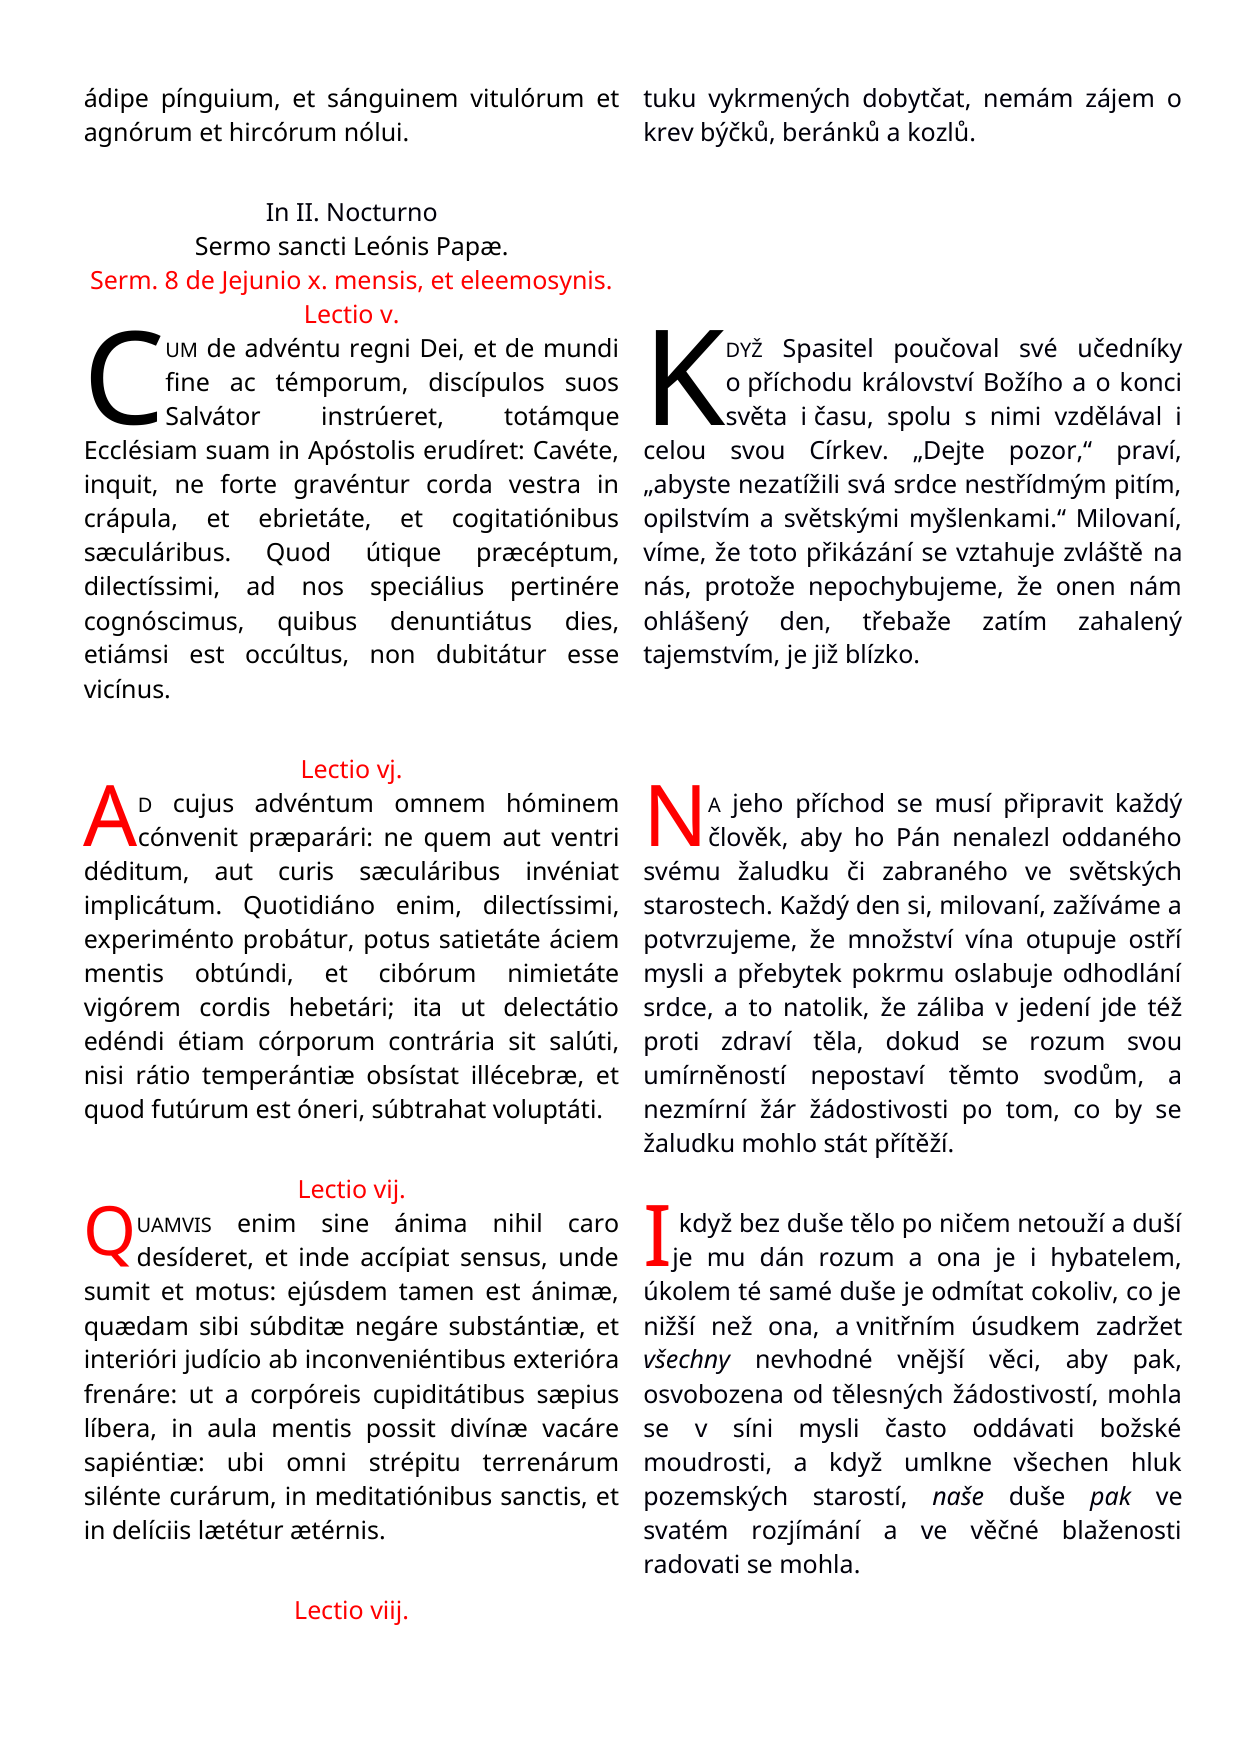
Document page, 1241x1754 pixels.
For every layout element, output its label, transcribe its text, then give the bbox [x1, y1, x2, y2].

table_cell [631, 1587, 1194, 1632]
table_cell ádipe pínguium, et sánguinem vitulórum et agnórum et hircórum nólui. [72, 74, 631, 188]
table_cell I když bez duše tělo po ničem netouží a duší je mu dán rozum a ona je i hybatelem, úkolem té samé duše je odmítat cokoliv, co je nižší než ona, a vnitřním úsudkem zadržet všechny nevhodné vnější věci, aby pak, osvobozena od tělesných žádostivostí, mohla se v síni mysli často oddávati božské moudrosti, a když umlkne všechen hluk pozemských starostí, naše duše pak ve svatém rozjímání a ve věčné blaženosti radovati se mohla. [631, 1166, 1194, 1587]
table_cell Lectio vij. Quamvis enim sine ánima nihil caro desíderet, et inde accípiat sensus, unde sumit et motus: ejúsdem tamen est ánimæ, quædam sibi súbditæ negáre substántiæ, et interióri judício ab inconveniéntibus exterióra frenáre: ut a corpóreis cupiditátibus sæpius líbera, in aula mentis possit divínæ vacáre sapiéntiæ: ubi omni strépitu terrenárum silénte curárum, in meditatiónibus sanctis, et in delíciis lætétur ætérnis. [72, 1166, 631, 1587]
table_cell Lectio viij. [72, 1587, 631, 1632]
table_cell In II. Nocturno Sermo sancti Leónis Papæ. Serm. 8 de Jejunio x. mensis, et eleemosynis. Lectio v. Cum de advéntu regni Dei, et de mundi fine ac témporum, discípulos suos Salvátor instrúeret, totámque Ecclésiam suam in Apóstolis erudíret: Cavéte, inquit, ne forte gravéntur corda vestra in crápula, et ebrietáte, et cogitatiónibus sæculáribus. Quod útique præcéptum, dilectíssimi, ad nos speciálius pertinére cognóscimus, quibus denuntiátus dies, etiámsi est occúltus, non dubitátur esse vicínus. [72, 189, 631, 745]
table_cell Když Spasitel poučoval své učedníky o příchodu království Božího a o konci světa i času, spolu s nimi vzdělával i celou svou Církev. „Dejte pozor,“ praví, „abyste nezatížili svá srdce nestřídmým pitím, opilstvím a světskými myšlenkami.“ Milovaní, víme, že toto přikázání se vztahuje zvláště na nás, protože nepochybujeme, že onen nám ohlášený den, třebaže zatím zahalený tajemstvím, je již blízko. [631, 189, 1194, 745]
table_cell Lectio vj. Ad cujus advéntum omnem hóminem cónvenit præparári: ne quem aut ventri déditum, aut curis sæculáribus invéniat implicátum. Quotidiáno enim, dilectíssimi, experiménto probátur, potus satietáte áciem mentis obtúndi, et cibórum nimietáte vigórem cordis hebetári; ita ut delectátio edéndi étiam córporum contrária sit salúti, nisi rátio temperántiæ obsístat illécebræ, et quod futúrum est óneri, súbtrahat voluptáti. [72, 745, 631, 1166]
table_cell Na jeho příchod se musí připravit každý člověk, aby ho Pán nenalezl oddaného svému žaludku či zabraného ve světských starostech. Každý den si, milovaní, zažíváme a potvrzujeme, že množství vína otupuje ostří mysli a přebytek pokrmu oslabuje odhodlání srdce, a to natolik, že záliba v jedení jde též proti zdraví těla, dokud se rozum svou umírněností nepostaví těmto svodům, a nezmírní žár žádostivosti po tom, co by se žaludku mohlo stát přítěží. [631, 745, 1194, 1166]
table_cell tuku vykrmených dobytčat, nemám zájem o krev býčků, beránků a kozlů. [631, 74, 1194, 188]
